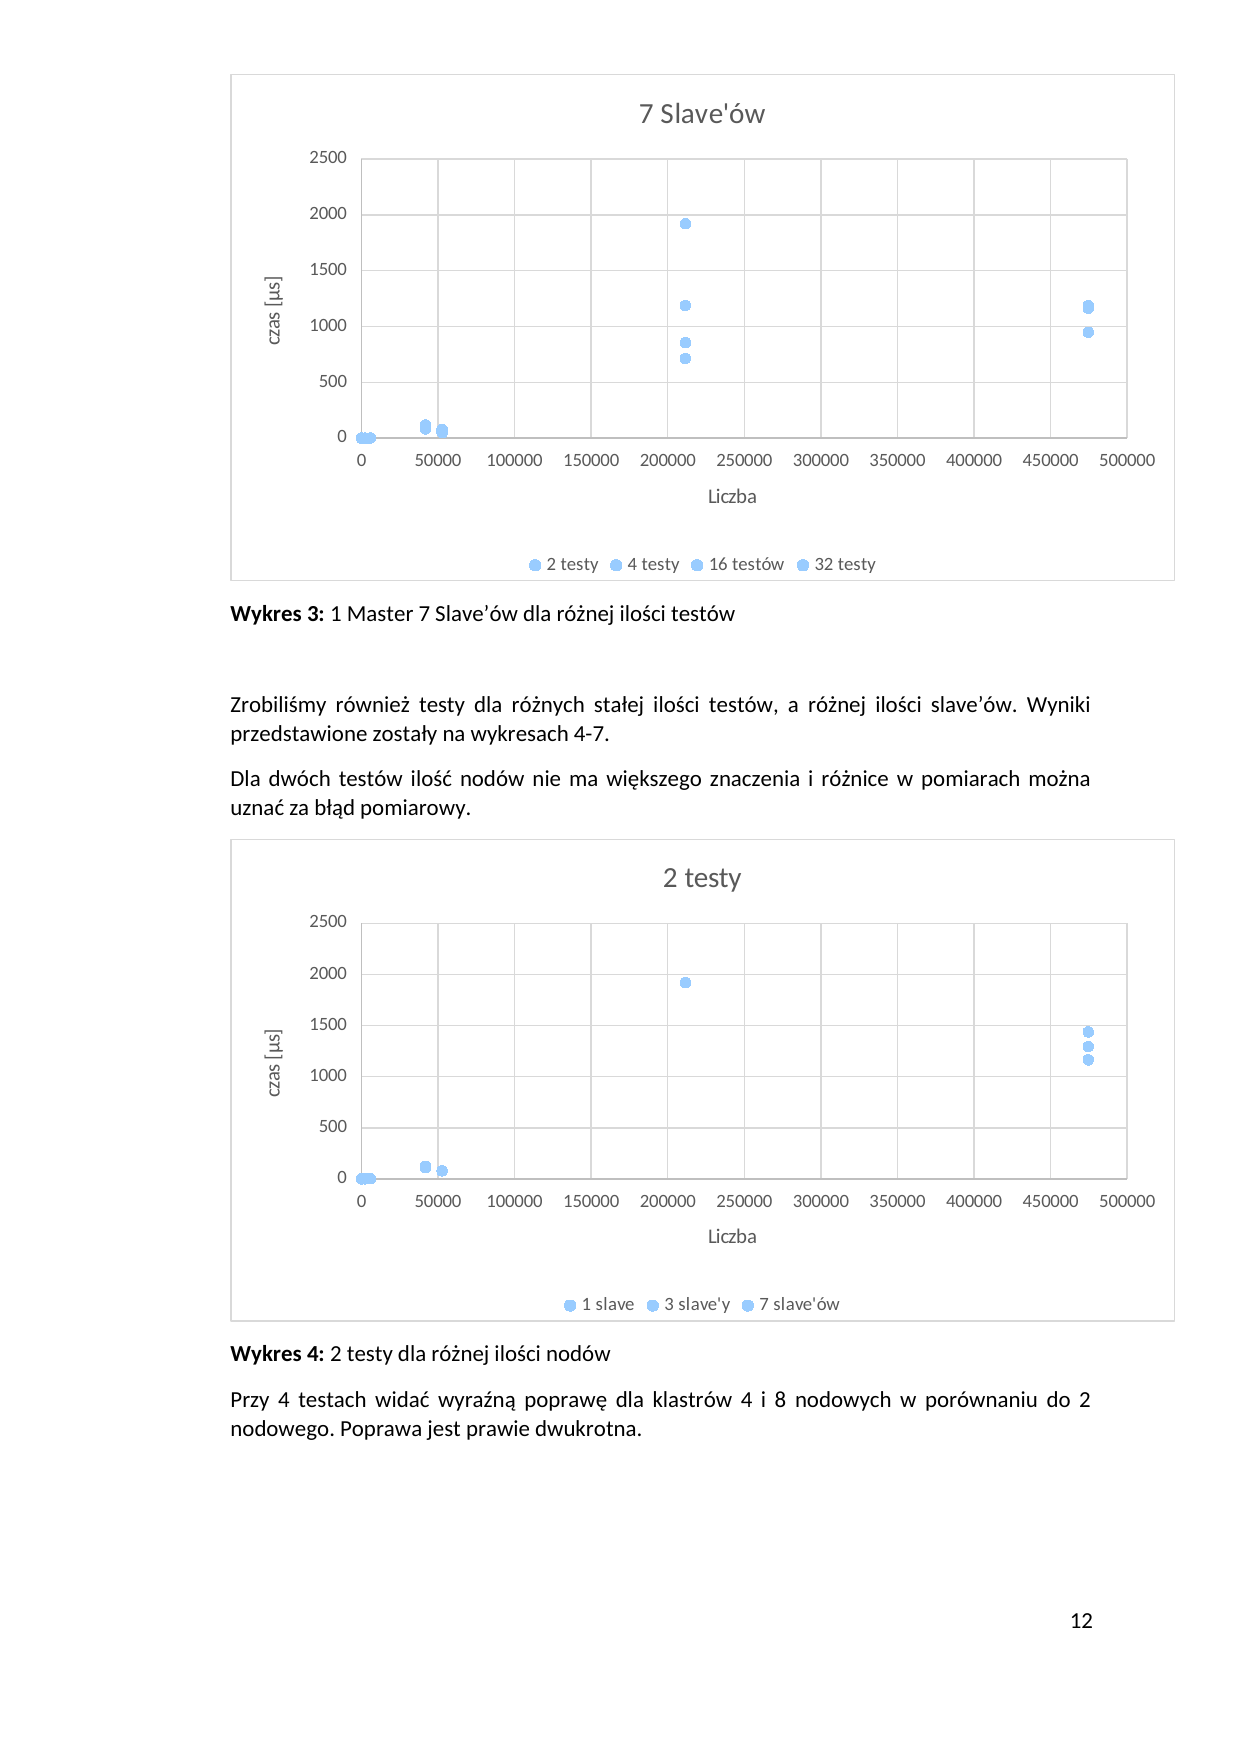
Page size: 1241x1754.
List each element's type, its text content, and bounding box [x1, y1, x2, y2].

text Dla dwóch testów ilość nodów nie ma większego znaczenia i różnice w pomiarach można uznać za błąd pomiarowy. [230, 764, 1093, 821]
text Przy 4 testach widać wyraźną poprawę dla klastrów 4 i 8 nodowych w porównaniu do 2 nodowego. Poprawa jest prawie dwukrotna. [230, 1385, 1093, 1442]
text Zrobiliśmy również testy dla różnych stałej ilości testów, a różnej ilości slave’ów. Wyniki przedstawione zostały na wykresach 4-7. [230, 690, 1093, 747]
text Wykres 3: 1 Master 7 Slave’ów dla różnej ilości testów [156, 599, 1093, 627]
text Wykres 4: 2 testy dla różnej ilości nodów [230, 1339, 1093, 1367]
